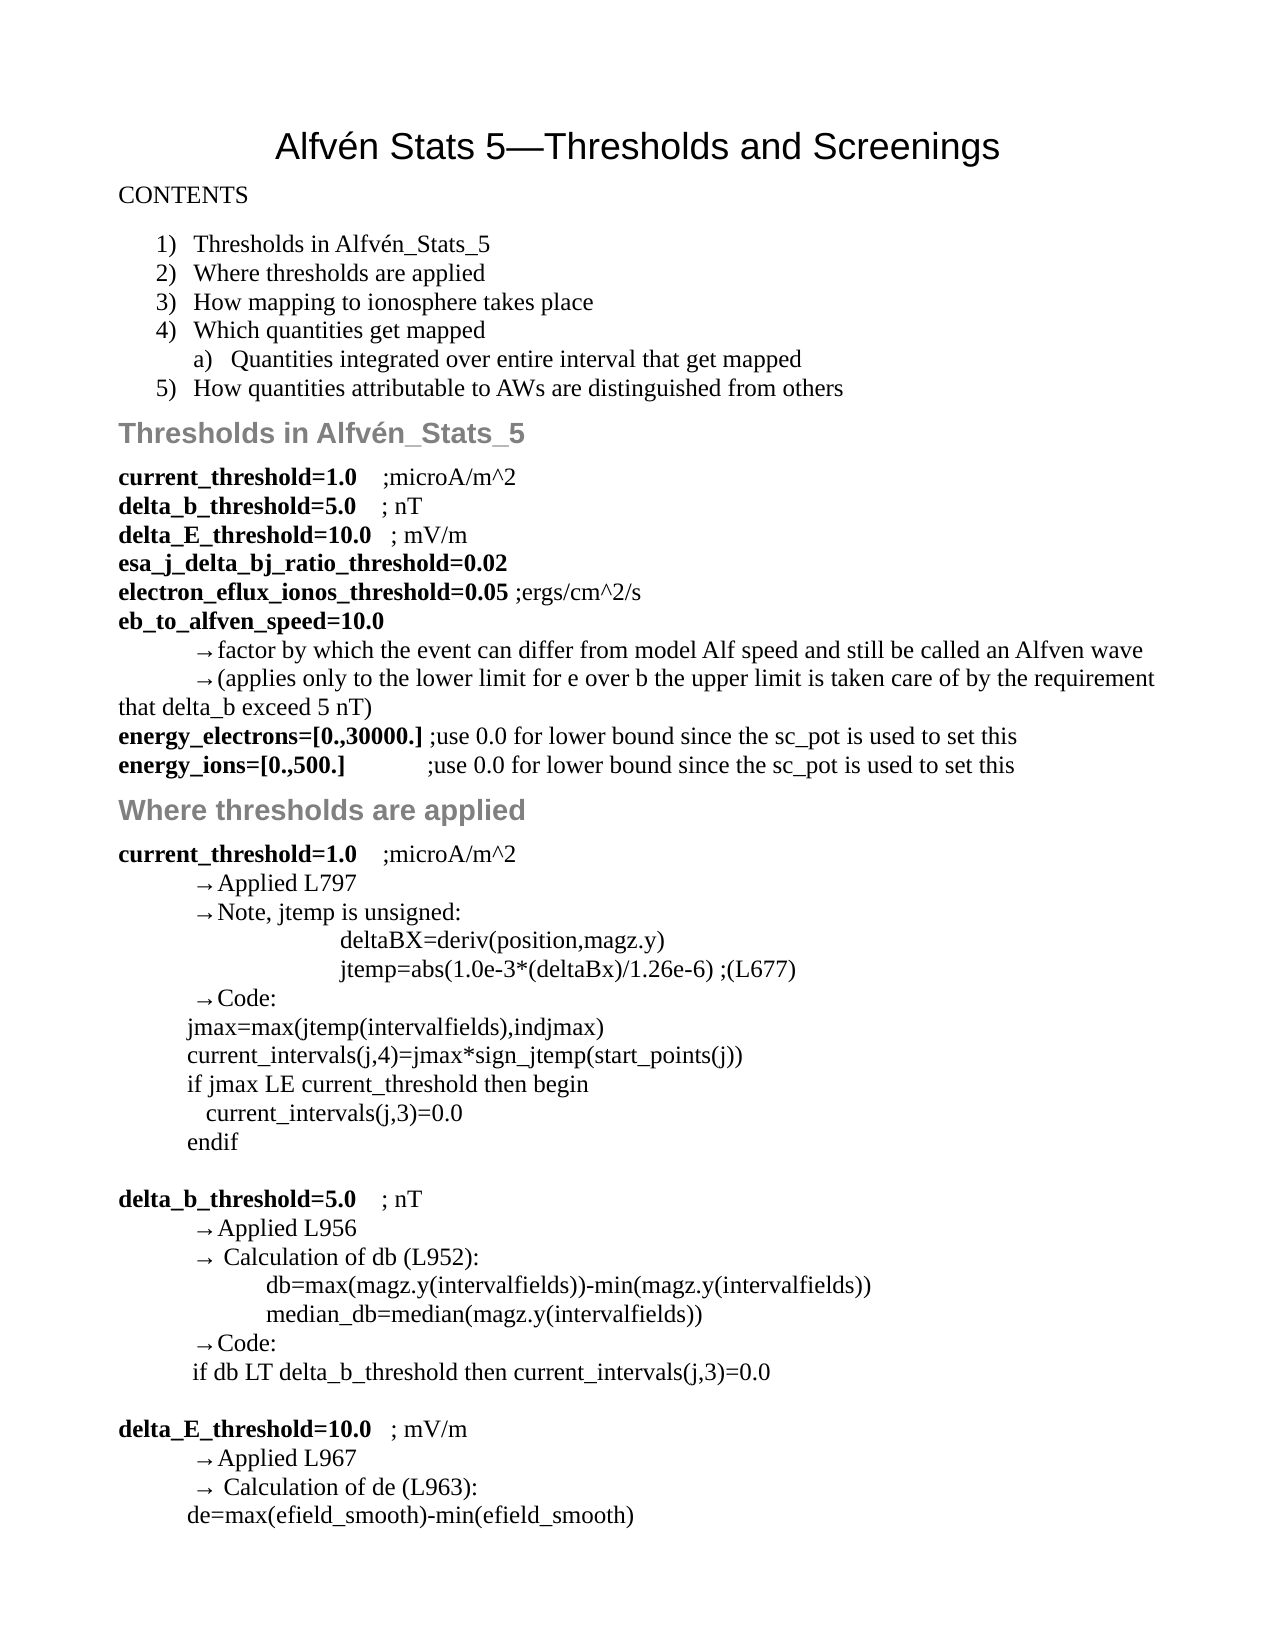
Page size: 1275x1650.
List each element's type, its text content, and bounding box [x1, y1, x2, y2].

list Which quantities get mapped [156, 315, 1157, 344]
text → Calculation of db (L952): [118, 1242, 1157, 1270]
text → Calculation of de (L963): [118, 1472, 1157, 1500]
list Quantities integrated over entire interval that get mapped [193, 344, 1157, 373]
text →Note, jtemp is unsigned: [118, 897, 1157, 925]
subtitle Thresholds in Alfvén_Stats_5 [118, 416, 1157, 450]
text median_db=median(magz.y(intervalfields)) [118, 1299, 1157, 1328]
text current_threshold=1.0 ;microA/m^2 [118, 839, 1157, 868]
text jtemp=abs(1.0e-3*(deltaBx)/1.26e-6) ;(L677) [118, 954, 1157, 983]
list Thresholds in Alfvén_Stats_5 [156, 229, 1157, 258]
list How mapping to ionosphere takes place [156, 287, 1157, 315]
subtitle Where thresholds are applied [118, 793, 1157, 827]
text current_threshold=1.0 ;microA/m^2 [118, 462, 1157, 491]
text →Applied L956 [118, 1213, 1157, 1242]
text deltaBX=deriv(position,magz.y) [118, 925, 1157, 954]
text jmax=max(jtemp(intervalfields),indjmax) [118, 1012, 1157, 1040]
text CONTENTS [118, 180, 1157, 209]
text energy_electrons=[0.,30000.] ;use 0.0 for lower bound since the sc_pot is used to set this [118, 721, 1157, 750]
text eb_to_alfven_speed=10.0 [118, 606, 1157, 635]
text energy_ions=[0.,500.] ;use 0.0 for lower bound since the sc_pot is used to set this [118, 750, 1157, 778]
text if db LT delta_b_threshold then current_intervals(j,3)=0.0 [118, 1357, 1157, 1385]
text db=max(magz.y(intervalfields))-min(magz.y(intervalfields)) [118, 1270, 1157, 1299]
text →Applied L967 [118, 1443, 1157, 1472]
text endif [118, 1127, 1157, 1155]
text delta_E_threshold=10.0 ; mV/m [118, 520, 1157, 548]
text →Code: [118, 983, 1157, 1012]
text de=max(efield_smooth)-min(efield_smooth) [118, 1500, 1157, 1529]
list Where thresholds are applied [156, 258, 1157, 287]
text →Applied L797 [118, 868, 1157, 897]
text current_intervals(j,3)=0.0 [118, 1098, 1157, 1127]
text →Code: [118, 1328, 1157, 1357]
text delta_b_threshold=5.0 ; nT [118, 491, 1157, 520]
text delta_E_threshold=10.0 ; mV/m [118, 1414, 1157, 1443]
text current_intervals(j,4)=jmax*sign_jtemp(start_points(j)) [118, 1040, 1157, 1069]
text if jmax LE current_threshold then begin [118, 1069, 1157, 1098]
subtitle Alfvén Stats 5—Thresholds and Screenings [118, 124, 1157, 167]
text →(applies only to the lower limit for e over b the upper limit is taken care of by the requirement that delta_b exceed 5 nT) [118, 663, 1157, 721]
list How quantities attributable to AWs are distinguished from others [156, 373, 1157, 402]
text →factor by which the event can differ from model Alf speed and still be called an Alfven wave [118, 635, 1157, 663]
text delta_b_threshold=5.0 ; nT [118, 1184, 1157, 1213]
text electron_eflux_ionos_threshold=0.05 ;ergs/cm^2/s [118, 577, 1157, 606]
text esa_j_delta_bj_ratio_threshold=0.02 [118, 548, 1157, 577]
